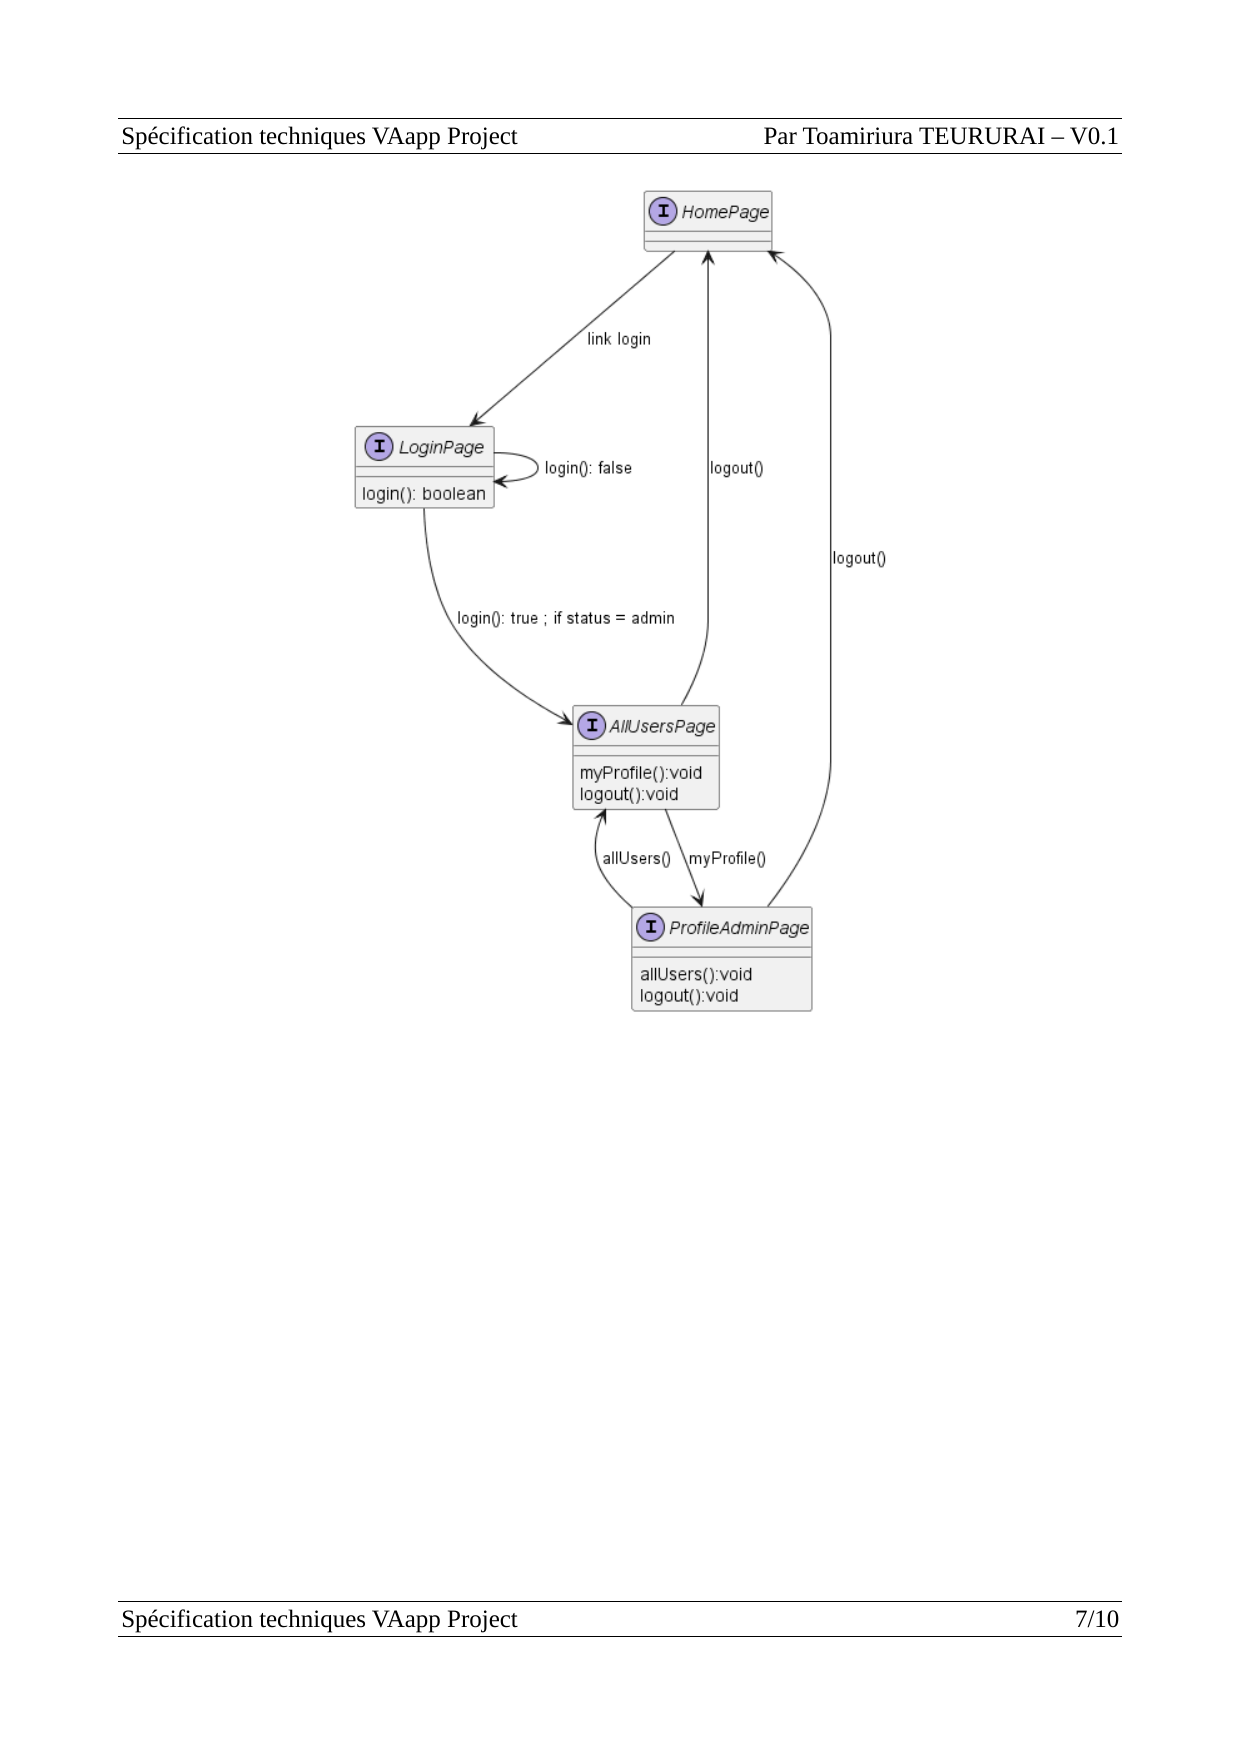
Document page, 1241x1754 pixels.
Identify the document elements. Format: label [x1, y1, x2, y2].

picture [346, 182, 894, 1018]
